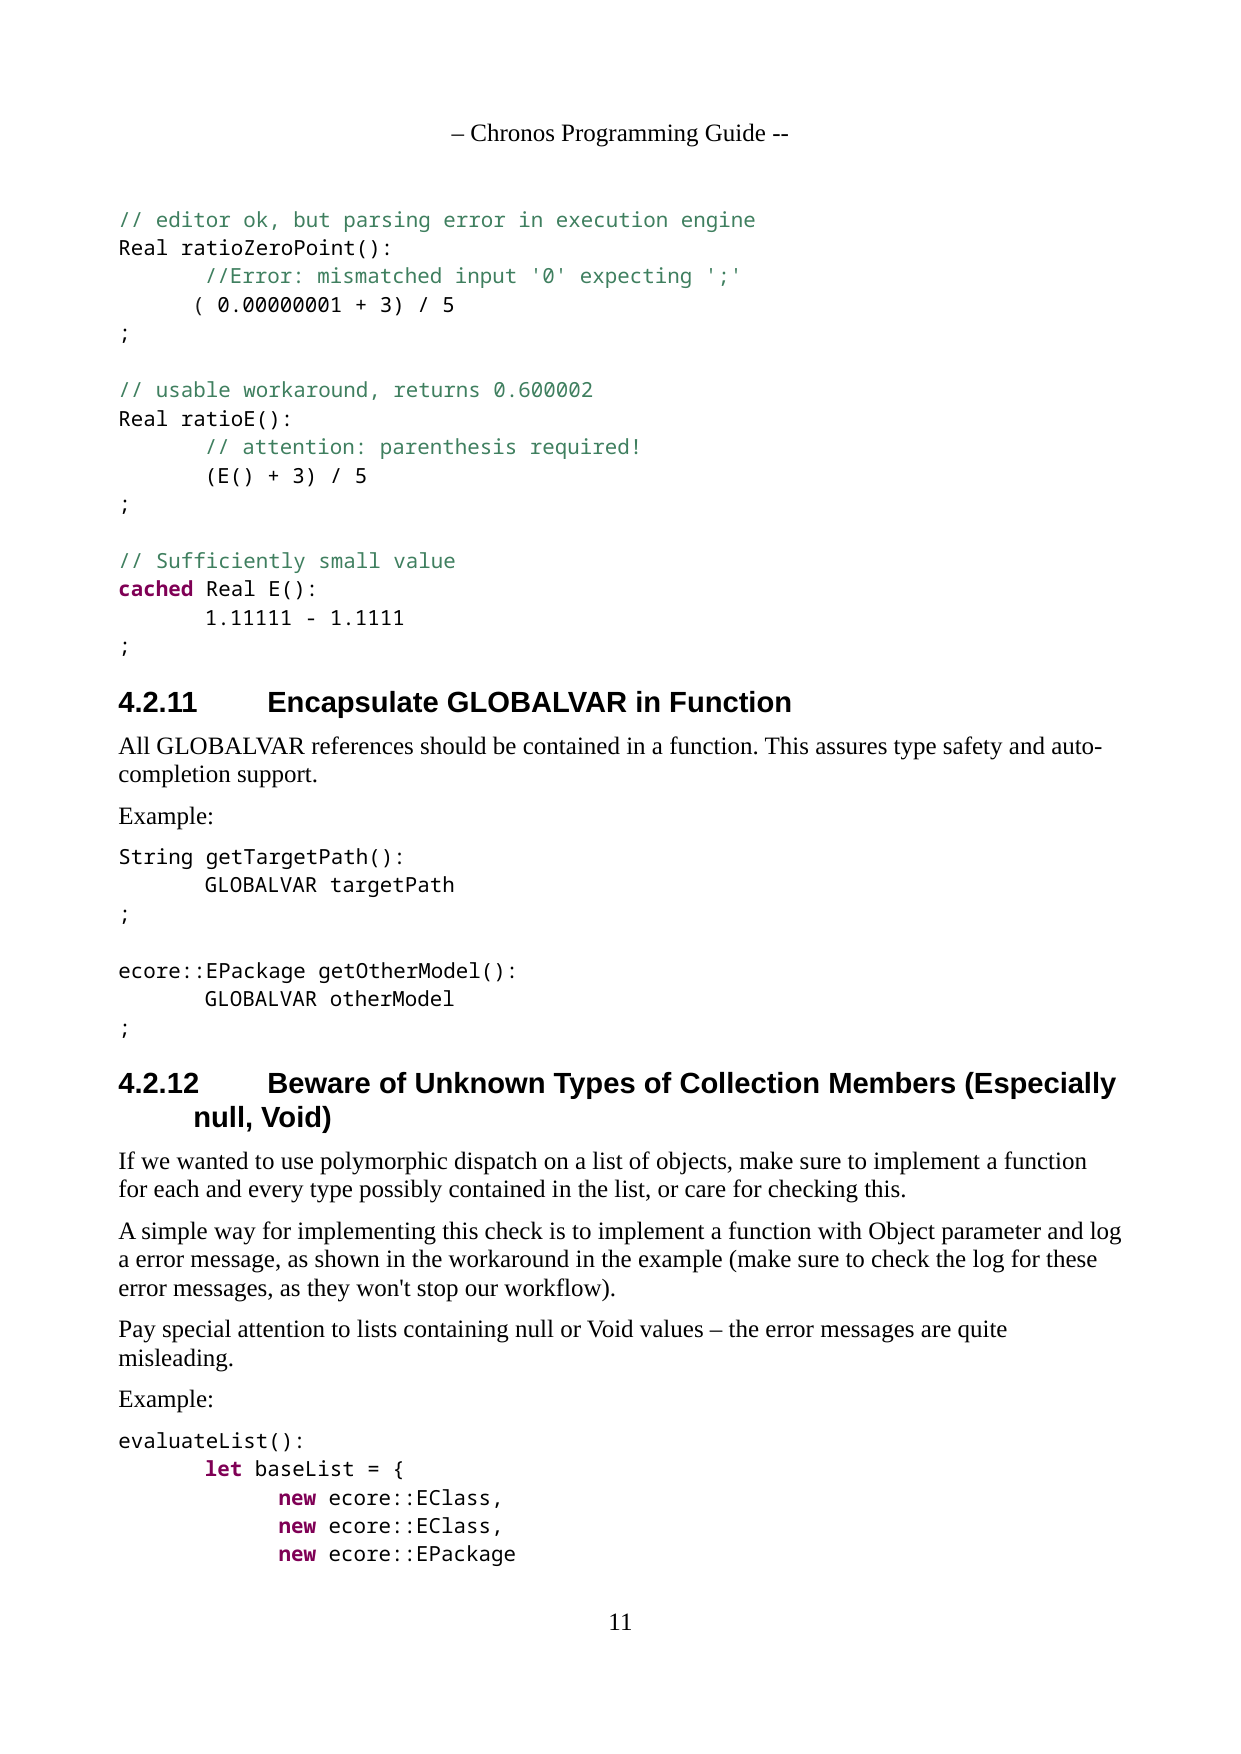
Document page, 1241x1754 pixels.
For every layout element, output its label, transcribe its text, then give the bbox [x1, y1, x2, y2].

text ecore::EPackage getOtherModel(): [118, 956, 1122, 984]
text evaluateList(): [118, 1426, 1122, 1454]
text Pay special attention to lists containing null or Void values – the error messages are quite misleading. [118, 1314, 1122, 1372]
text ; [118, 1013, 1122, 1041]
text 1.11111 - 1.1111 [118, 603, 1122, 631]
text ; [118, 489, 1122, 518]
text ; [118, 318, 1122, 347]
text A simple way for implementing this check is to implement a function with Object parameter and log a error message, as shown in the workaround in the example (make sure to check the log for these error messages, as they won't stop our workflow). [118, 1216, 1122, 1302]
text new ecore::EClass, [118, 1483, 1122, 1511]
text new ecore::EClass, [118, 1511, 1122, 1539]
text GLOBALVAR otherModel [118, 984, 1122, 1013]
text Example: [118, 1384, 1122, 1413]
text If we wanted to use polymorphic dispatch on a list of objects, make sure to implement a function for each and every type possibly contained in the list, or care for checking this. [118, 1146, 1122, 1203]
text let baseList = { [118, 1454, 1122, 1483]
text cached Real E(): [118, 574, 1122, 603]
text // attention: parenthesis required! [118, 432, 1122, 461]
text new ecore::EPackage [118, 1539, 1122, 1568]
text ( 0.00000001 + 3) / 5 [118, 290, 1122, 318]
text // Sufficiently small value [118, 546, 1122, 574]
text // usable workaround, returns 0.600002 [118, 375, 1122, 404]
text ; [118, 631, 1122, 660]
text String getTargetPath(): [118, 842, 1122, 871]
text Real ratioZeroPoint(): [118, 233, 1122, 262]
text (E() + 3) / 5 [118, 461, 1122, 489]
text // editor ok, but parsing error in execution engine [118, 205, 1122, 233]
text //Error: mismatched input '0' expecting ';' [118, 262, 1122, 290]
text Real ratioE(): [118, 404, 1122, 432]
text Example: [118, 801, 1122, 829]
text GLOBALVAR targetPath [118, 871, 1122, 899]
text ; [118, 899, 1122, 927]
subtitle Encapsulate GLOBALVAR in Function [118, 685, 1122, 718]
text All GLOBALVAR references should be contained in a function. This assures type safety and auto-completion support. [118, 731, 1122, 788]
subtitle Beware of Unknown Types of Collection Members (Especially null, Void) [118, 1066, 1122, 1133]
